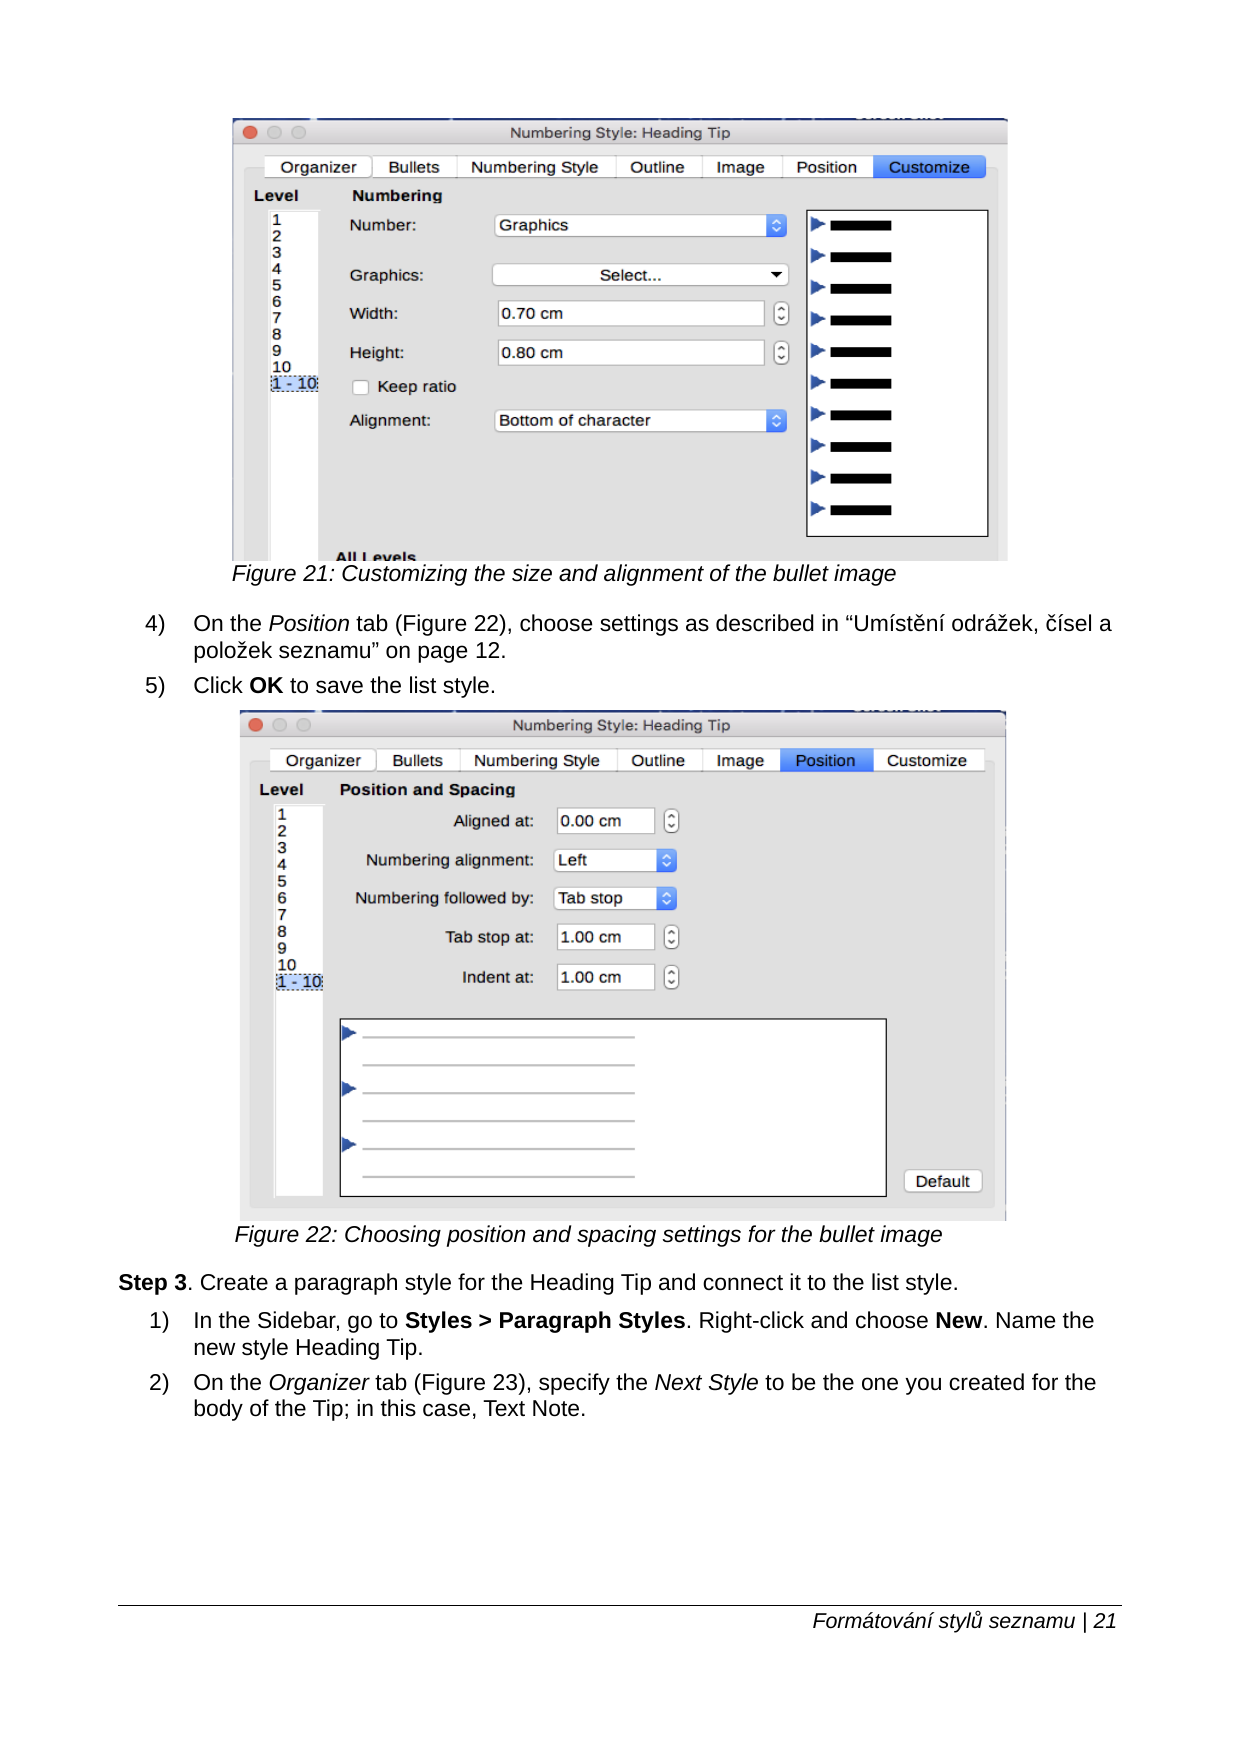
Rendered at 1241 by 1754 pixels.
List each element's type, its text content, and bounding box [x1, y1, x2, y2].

text Figure 21: Customizing the size and alignment of the bullet image [232, 118, 1009, 587]
text Figure 22: Choosing position and spacing settings for the bullet image [234, 710, 1006, 1247]
picture [232, 118, 1008, 561]
list Click OK to save the list style. [165, 672, 1122, 698]
text Step 3. Create a paragraph style for the Heading Tip and connect it to the list style. [118, 1268, 1122, 1295]
list On the Organizer tab (Figure 23), specify the Next Style to be the one you created for the body of the Tip; in this case, Text Note. [169, 1369, 1122, 1422]
list In the Sidebar, go to Styles > Paragraph Styles. Right-click and choose New. Name the new style Heading Tip. [169, 1307, 1122, 1360]
list On the Position tab (Figure 22), choose settings as described in “Positioning bullets, numbers, and list items” on page 12. [165, 610, 1122, 663]
picture [239, 710, 1007, 1221]
